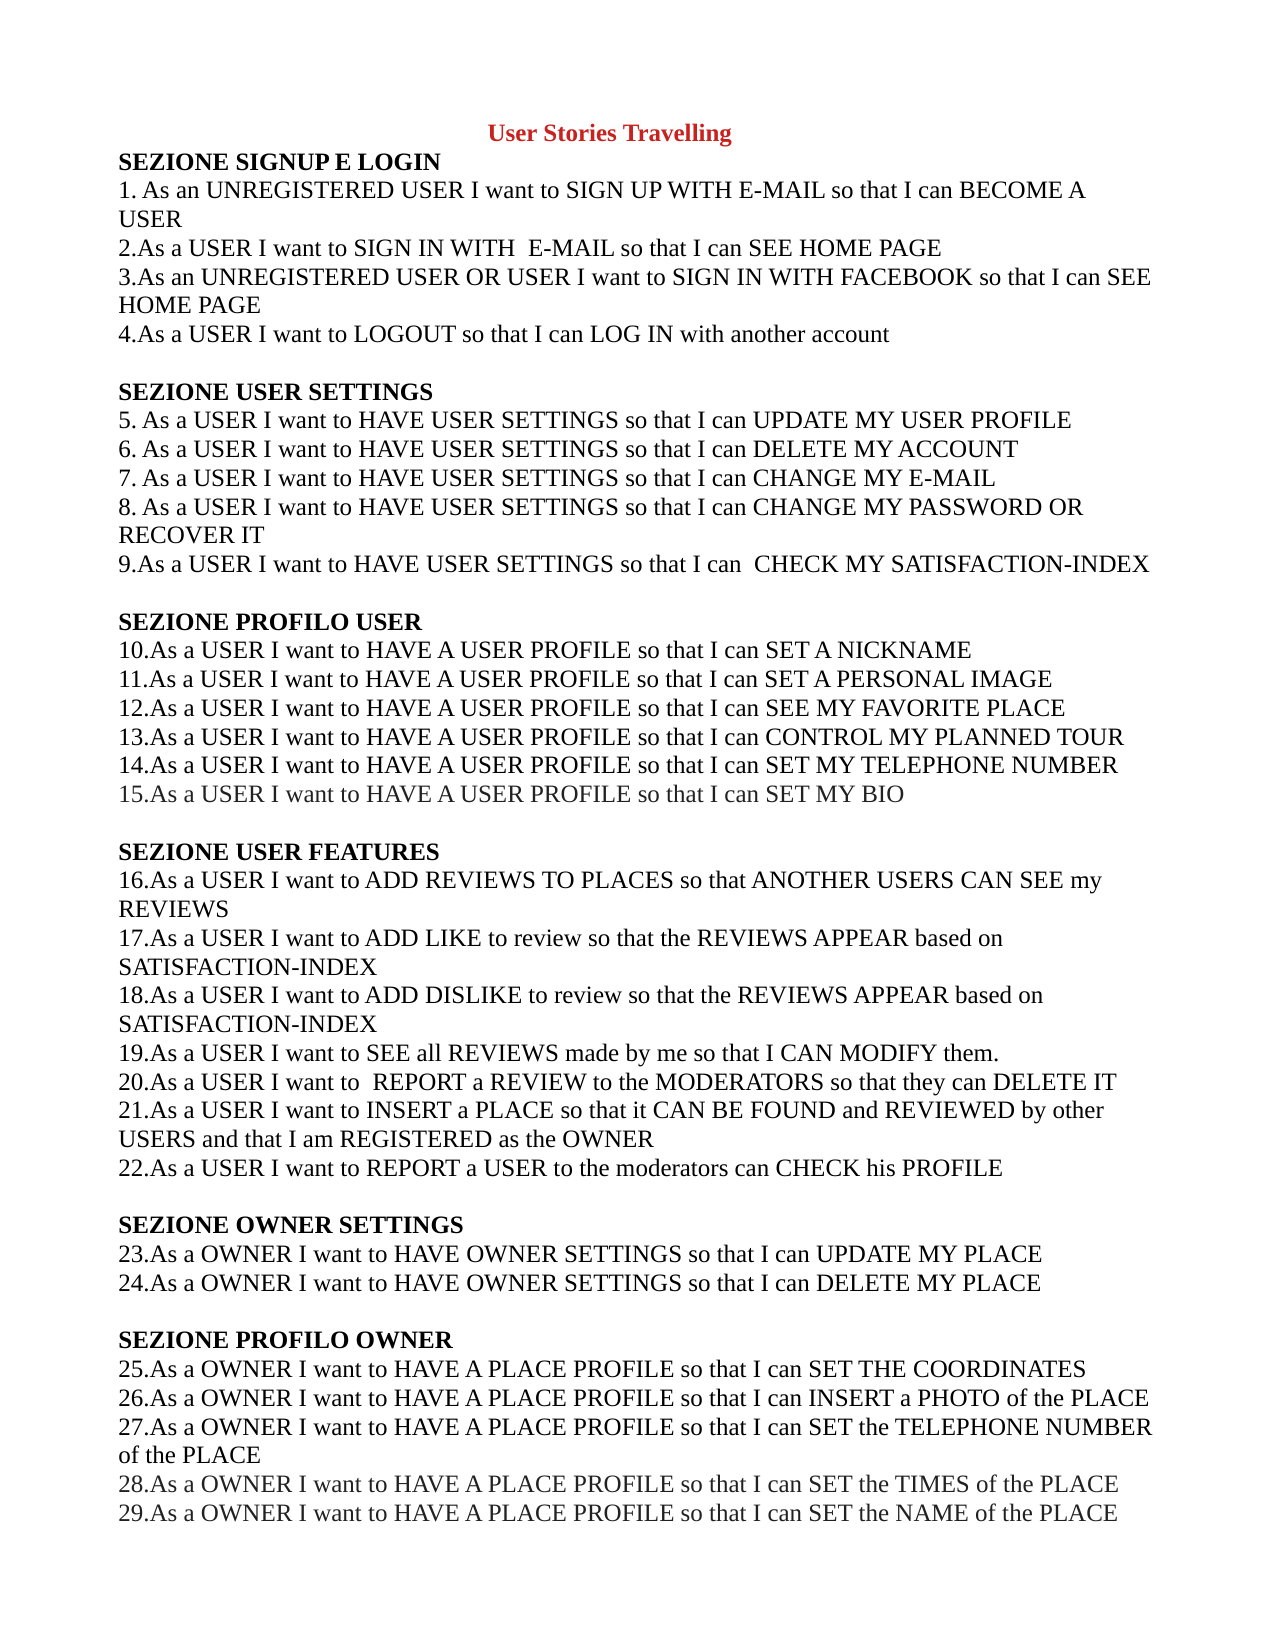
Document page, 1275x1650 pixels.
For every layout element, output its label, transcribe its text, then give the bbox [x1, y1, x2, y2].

text 12.As a USER I want to HAVE A USER PROFILE so that I can SEE MY FAVORITE PLACE [118, 693, 1157, 722]
text 4.As a USER I want to LOGOUT so that I can LOG IN with another account [118, 319, 1157, 348]
text 24.As a OWNER I want to HAVE OWNER SETTINGS so that I can DELETE MY PLACE [118, 1268, 1157, 1297]
text SEZIONE OWNER SETTINGS [118, 1211, 1157, 1239]
text User Stories Travelling [118, 118, 1157, 147]
text 21.As a USER I want to INSERT a PLACE so that it CAN BE FOUND and REVIEWED by other USERS and that I am REGISTERED as the OWNER [118, 1096, 1157, 1153]
text 18.As a USER I want to ADD DISLIKE to review so that the REVIEWS APPEAR based on SATISFACTION-INDEX [118, 981, 1157, 1038]
text 17.As a USER I want to ADD LIKE to review so that the REVIEWS APPEAR based on SATISFACTION-INDEX [118, 923, 1157, 981]
text 15.As a USER I want to HAVE A USER PROFILE so that I can SET MY BIO [118, 779, 1157, 808]
text SEZIONE USER FEATURES [118, 837, 1157, 866]
text 9.As a USER I want to HAVE USER SETTINGS so that I can CHECK MY SATISFACTION-INDEX [118, 549, 1157, 578]
text 27.As a OWNER I want to HAVE A PLACE PROFILE so that I can SET the TELEPHONE NUMBER of the PLACE [118, 1412, 1157, 1469]
text 7. As a USER I want to HAVE USER SETTINGS so that I can CHANGE MY E-MAIL [118, 463, 1157, 492]
text 2.As a USER I want to SIGN IN WITH E-MAIL so that I can SEE HOME PAGE [118, 233, 1157, 262]
text SEZIONE USER SETTINGS [118, 377, 1157, 406]
text USER [118, 204, 1157, 233]
text 3.As an UNREGISTERED USER OR USER I want to SIGN IN WITH FACEBOOK so that I can SEE HOME PAGE [118, 262, 1157, 319]
text 29.As a OWNER I want to HAVE A PLACE PROFILE so that I can SET the NAME of the PLACE [118, 1498, 1157, 1527]
text SEZIONE SIGNUP E LOGIN [118, 147, 1157, 176]
text 26.As a OWNER I want to HAVE A PLACE PROFILE so that I can INSERT a PHOTO of the PLACE [118, 1383, 1157, 1412]
text 5. As a USER I want to HAVE USER SETTINGS so that I can UPDATE MY USER PROFILE [118, 406, 1157, 434]
text 1. As an UNREGISTERED USER I want to SIGN UP WITH E-MAIL so that I can BECOME A [118, 176, 1157, 204]
text 16.As a USER I want to ADD REVIEWS TO PLACES so that ANOTHER USERS CAN SEE my REVIEWS [118, 866, 1157, 923]
text 10.As a USER I want to HAVE A USER PROFILE so that I can SET A NICKNAME [118, 636, 1157, 664]
text 25.As a OWNER I want to HAVE A PLACE PROFILE so that I can SET THE COORDINATES [118, 1354, 1157, 1383]
text 13.As a USER I want to HAVE A USER PROFILE so that I can CONTROL MY PLANNED TOUR [118, 722, 1157, 751]
text 23.As a OWNER I want to HAVE OWNER SETTINGS so that I can UPDATE MY PLACE [118, 1239, 1157, 1268]
text SEZIONE PROFILO OWNER [118, 1326, 1157, 1354]
text 11.As a USER I want to HAVE A USER PROFILE so that I can SET A PERSONAL IMAGE [118, 664, 1157, 693]
text 20.As a USER I want to REPORT a REVIEW to the MODERATORS so that they can DELETE IT [118, 1067, 1157, 1096]
text 14.As a USER I want to HAVE A USER PROFILE so that I can SET MY TELEPHONE NUMBER [118, 751, 1157, 779]
text 22.As a USER I want to REPORT a USER to the moderators can CHECK his PROFILE [118, 1153, 1157, 1182]
text 6. As a USER I want to HAVE USER SETTINGS so that I can DELETE MY ACCOUNT [118, 434, 1157, 463]
text 28.As a OWNER I want to HAVE A PLACE PROFILE so that I can SET the TIMES of the PLACE [118, 1469, 1157, 1498]
text SEZIONE PROFILO USER [118, 607, 1157, 636]
text 8. As a USER I want to HAVE USER SETTINGS so that I can CHANGE MY PASSWORD OR RECOVER IT [118, 492, 1157, 549]
text 19.As a USER I want to SEE all REVIEWS made by me so that I CAN MODIFY them. [118, 1038, 1157, 1067]
